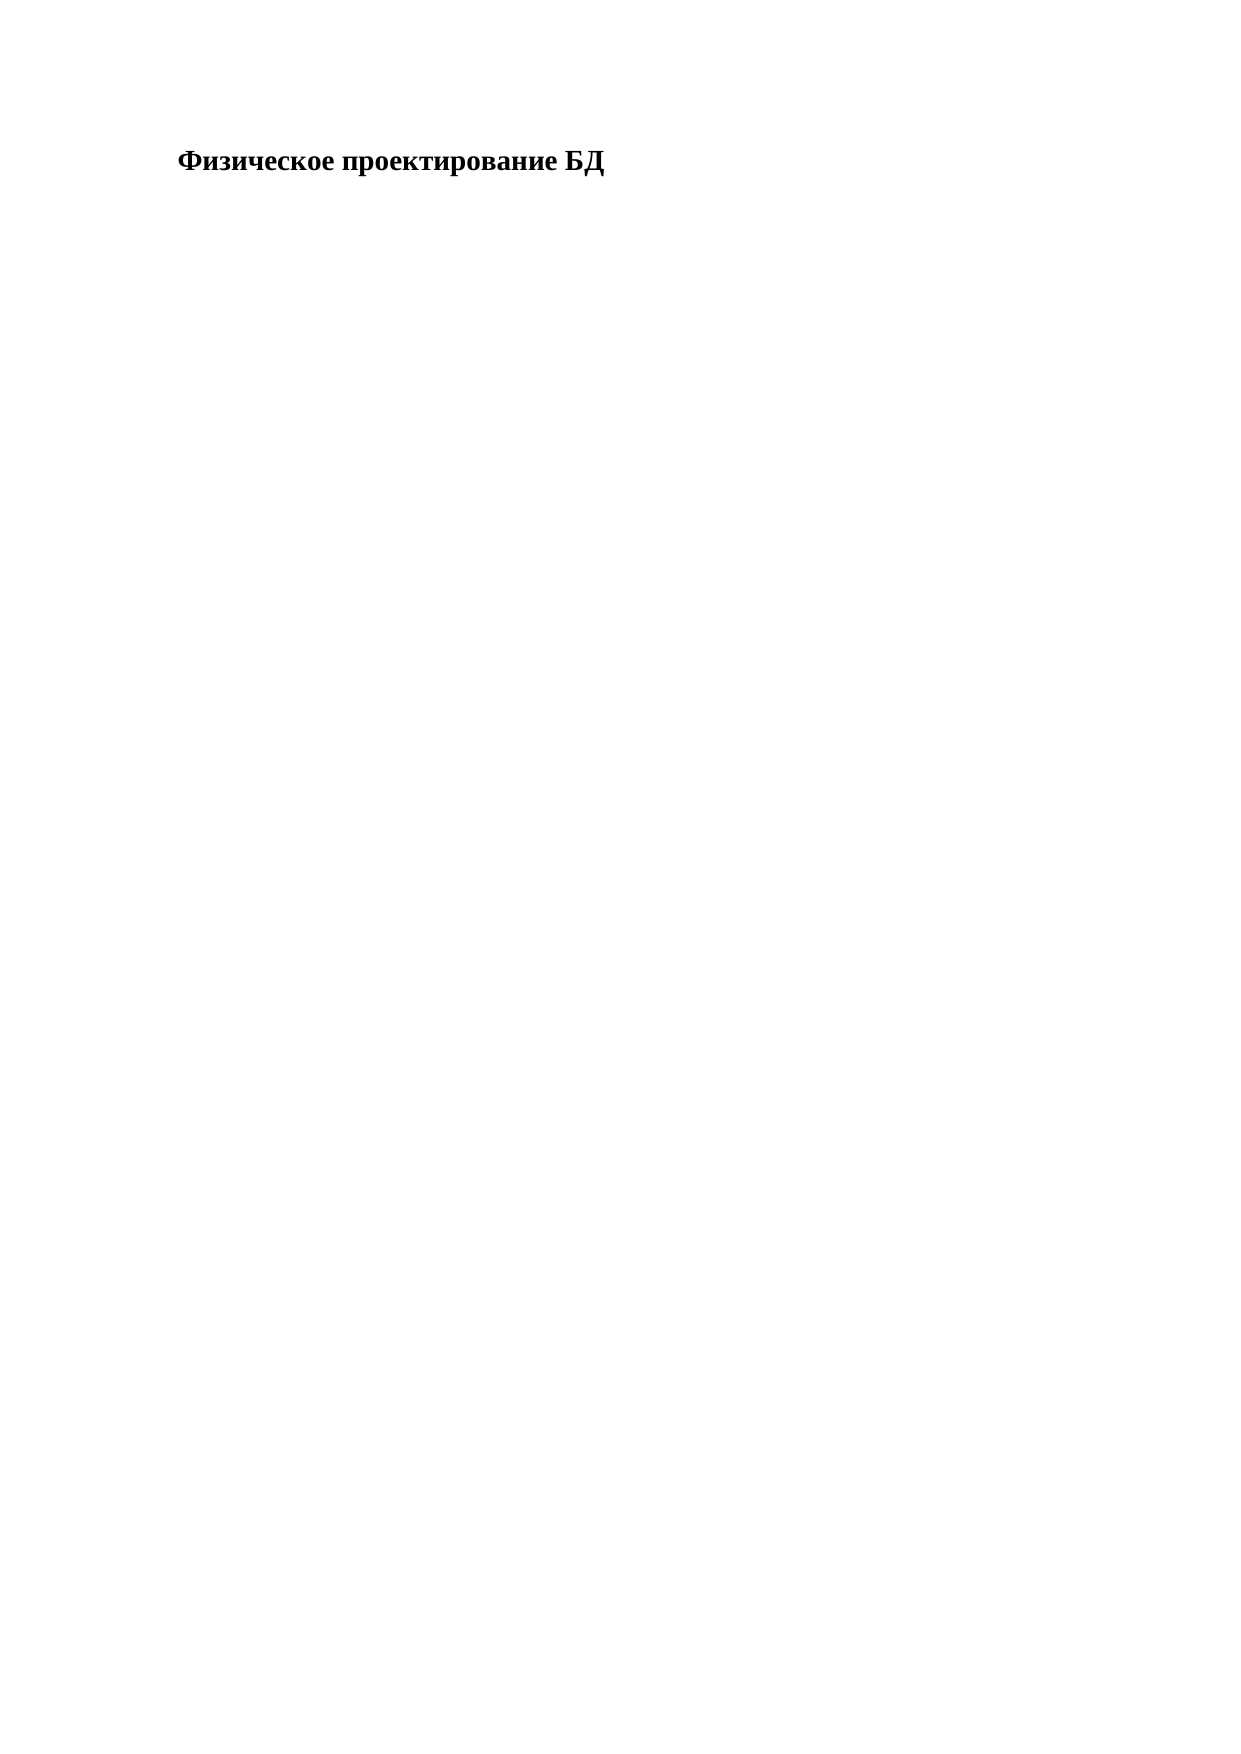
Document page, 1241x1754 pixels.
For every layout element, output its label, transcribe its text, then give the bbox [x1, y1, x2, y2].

subtitle Физическое проектирование БД [177, 143, 1152, 177]
